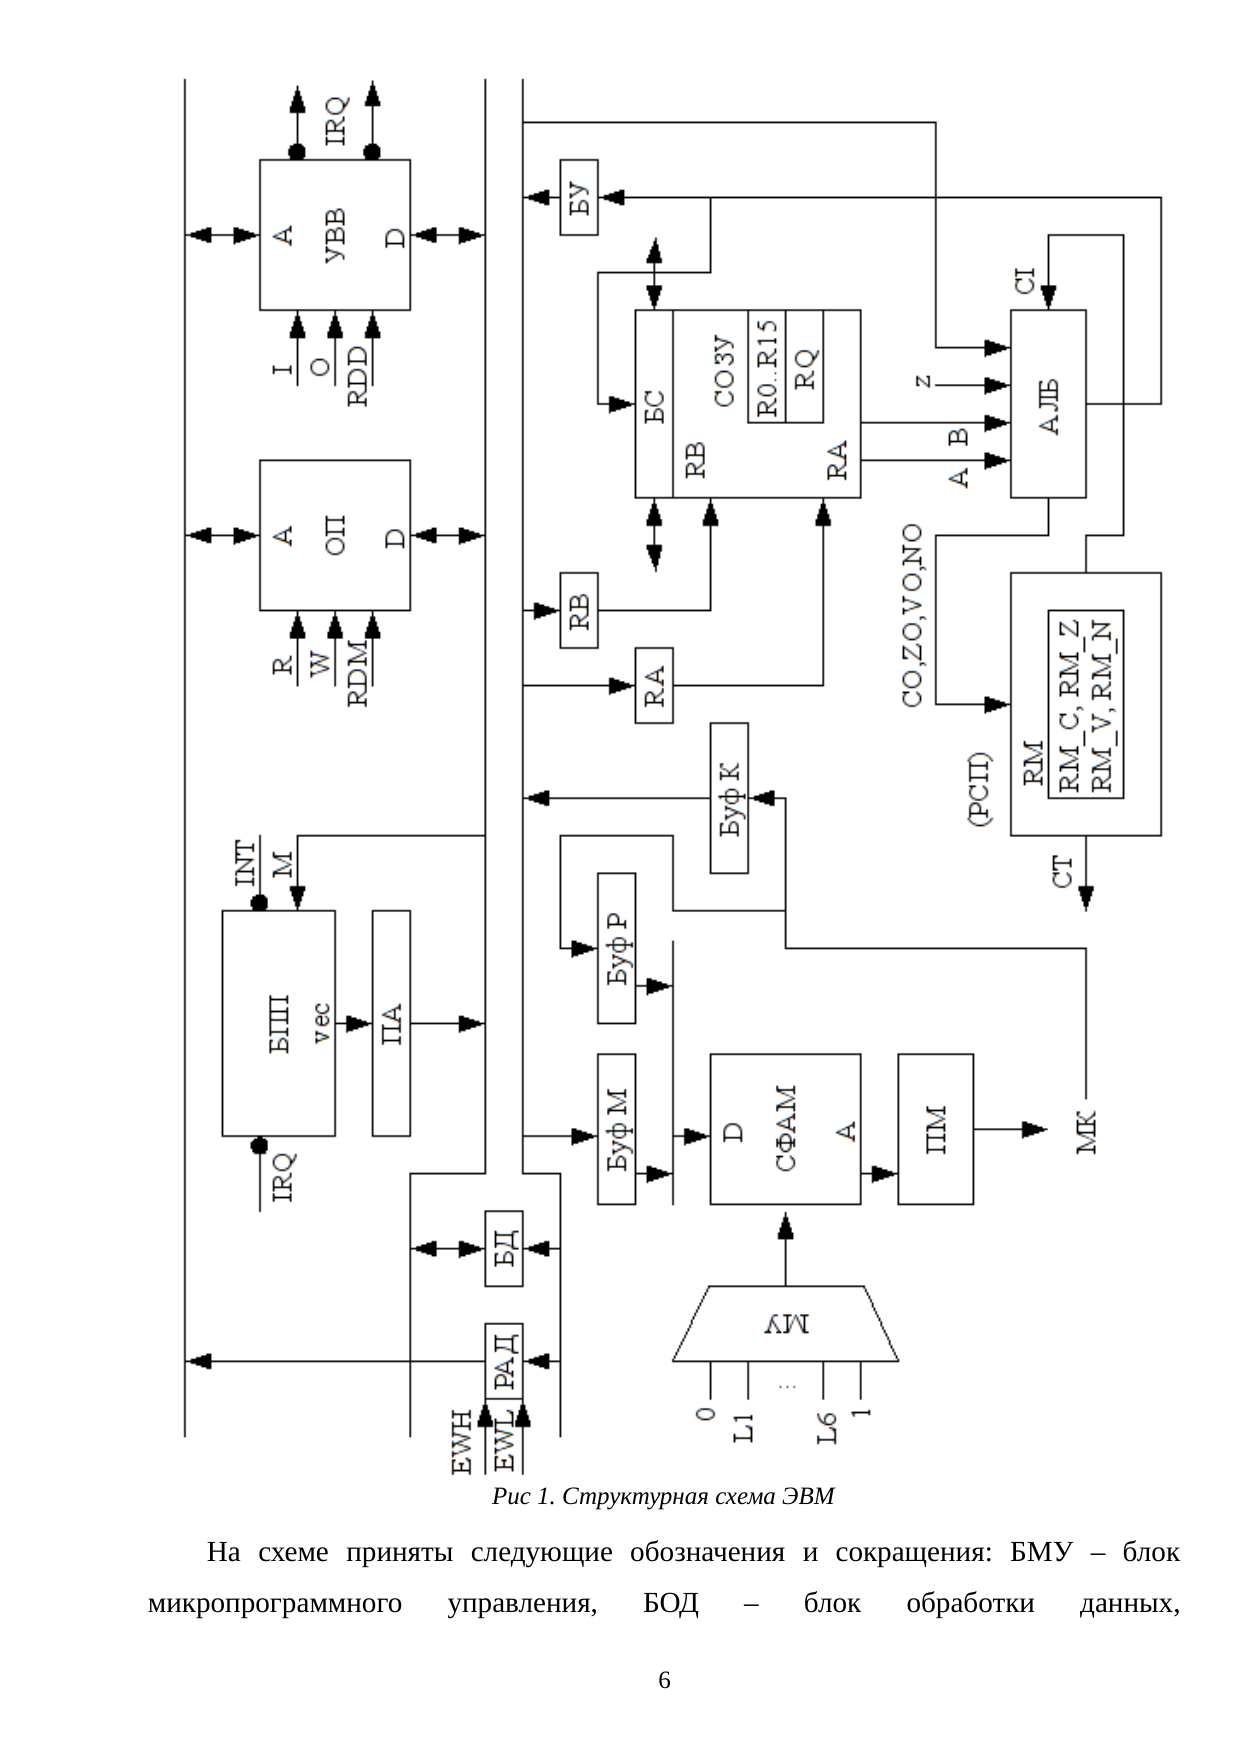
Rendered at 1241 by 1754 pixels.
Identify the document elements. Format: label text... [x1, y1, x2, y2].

text Рис 1. Структурная схема ЭВМ [148, 59, 1181, 1510]
picture [152, 70, 1176, 1482]
text На схеме приняты следующие обозначения и сокращения: БМУ – блок микропрограммного управления, БОД – блок обработки данных, [148, 1534, 1181, 1618]
